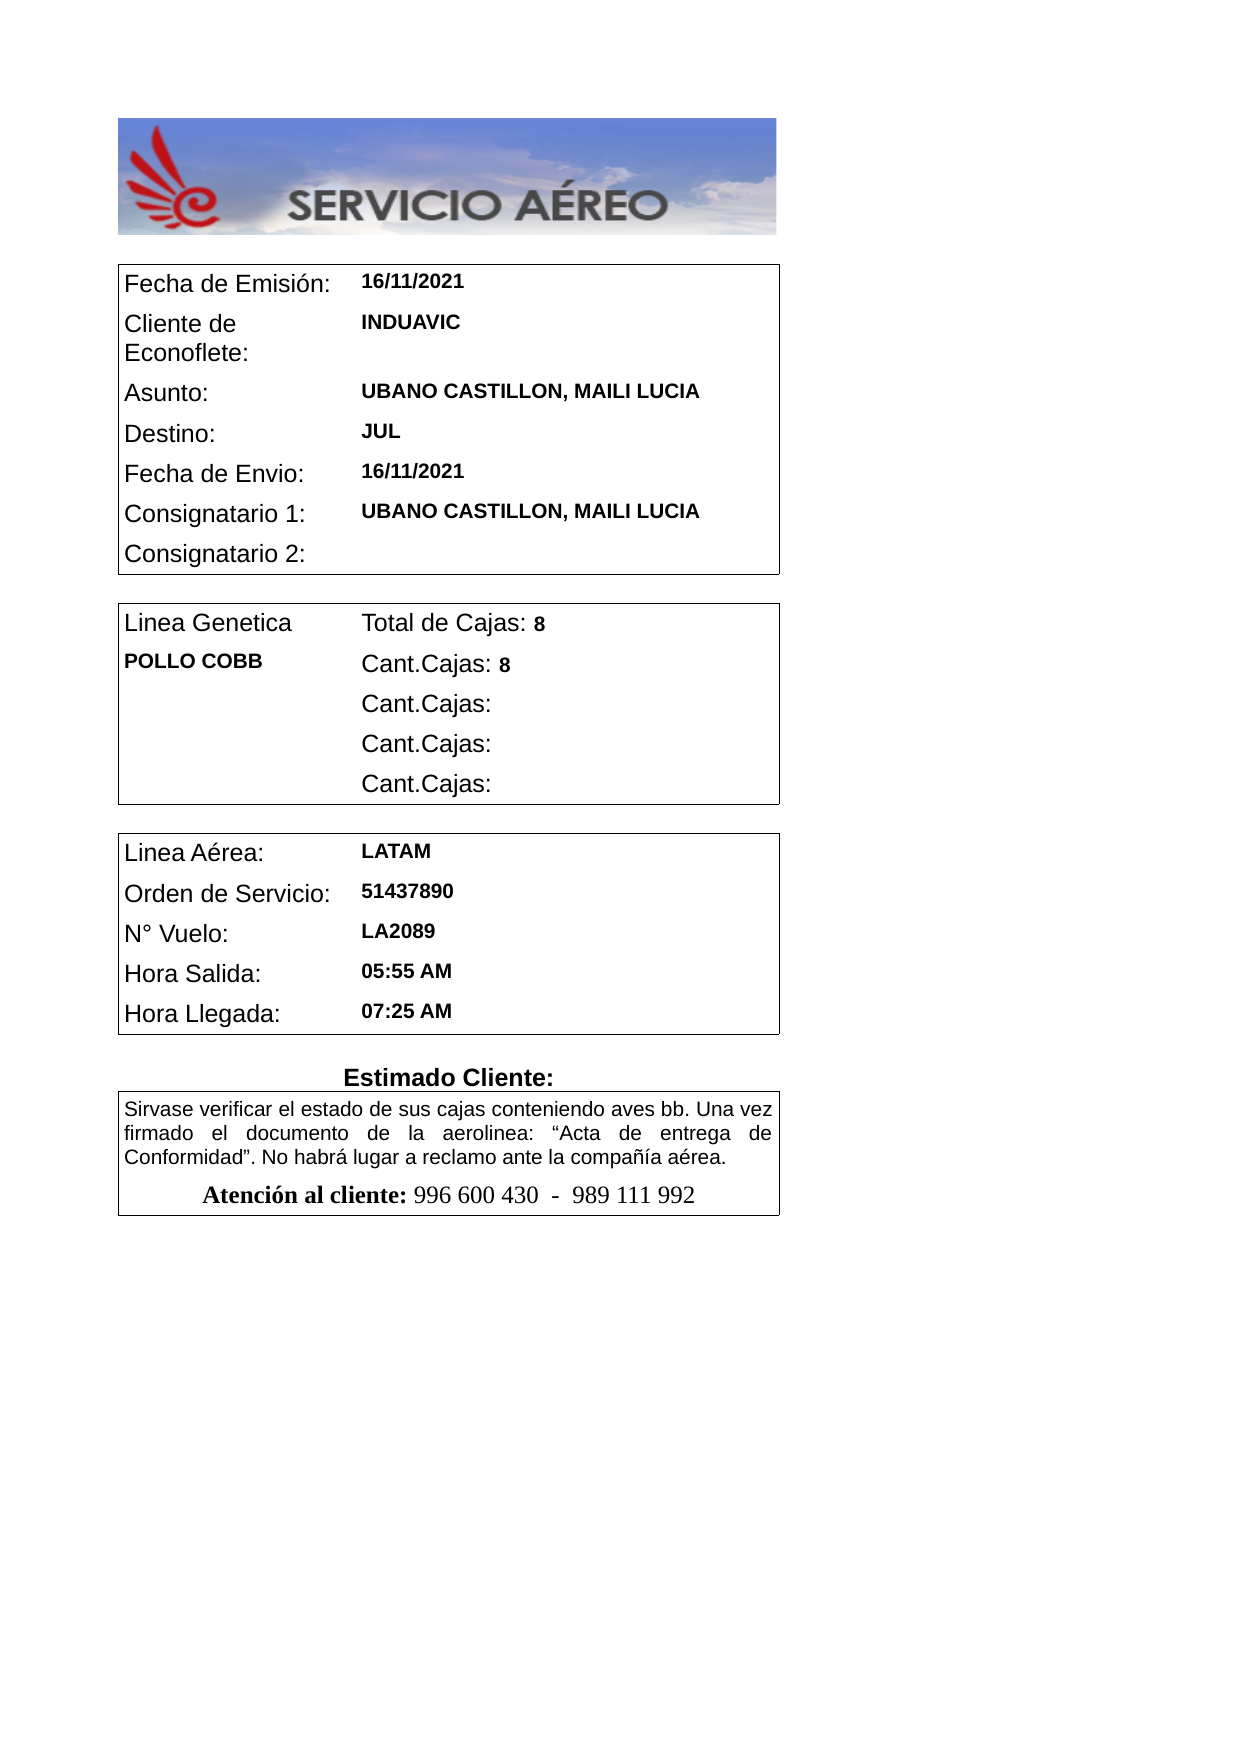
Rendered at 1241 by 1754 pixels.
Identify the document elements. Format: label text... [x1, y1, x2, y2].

table_cell UBANO CASTILLON, MAILI LUCIA [356, 493, 779, 533]
table_header Fecha de Emisión: [119, 265, 356, 304]
table_cell [118, 575, 356, 603]
table_cell Cliente de Econoflete: [119, 304, 356, 373]
table_cell [118, 805, 356, 833]
table_cell Asunto: [119, 373, 356, 413]
table_cell POLLO COBB [119, 643, 356, 683]
table_cell 51437890 [356, 873, 779, 913]
picture [118, 118, 777, 235]
table_cell Consignatario 2: [119, 534, 356, 574]
table_cell Total de Cajas: 8 [356, 604, 779, 643]
table_cell Consignatario 1: [119, 493, 356, 533]
table_cell UBANO CASTILLON, MAILI LUCIA [356, 373, 779, 413]
table_cell Linea Aérea: [119, 834, 356, 873]
table_header 16/11/2021 [356, 265, 779, 304]
table_cell JUL [356, 413, 779, 453]
table_cell 07:25 AM [356, 994, 779, 1034]
table_cell Orden de Servicio: [119, 873, 356, 913]
table_cell LA2089 [356, 913, 779, 953]
table_cell 05:55 AM [356, 953, 779, 993]
table_cell Cant.Cajas: [356, 723, 779, 763]
table_cell [356, 534, 779, 574]
table_cell INDUAVIC [356, 304, 779, 373]
table_cell [119, 723, 356, 763]
table_cell LATAM [356, 834, 779, 873]
table_cell Linea Genetica [119, 604, 356, 643]
table_cell Cant.Cajas: 8 [356, 643, 779, 683]
table_cell [119, 764, 356, 804]
table_cell 16/11/2021 [356, 453, 779, 493]
table_cell [119, 683, 356, 723]
table_cell Destino: [119, 413, 356, 453]
table_cell Hora Salida: [119, 953, 356, 993]
table_cell Sirvase verificar el estado de sus cajas conteniendo aves bb. Una vez firmado el documento de la aerolinea: “Acta de entrega de Conformidad”. No habrá lugar a reclamo ante la compañía aérea. [119, 1092, 779, 1175]
table_cell Hora Llegada: [119, 994, 356, 1034]
table_cell Cant.Cajas: [356, 764, 779, 804]
table_cell [356, 805, 779, 833]
table_cell [356, 575, 779, 603]
table_cell Fecha de Envio: [119, 453, 356, 493]
table_cell Estimado Cliente: [118, 1035, 779, 1091]
table_cell Cant.Cajas: [356, 683, 779, 723]
table_cell Atención al cliente: 996 600 430 - 989 111 992 [119, 1175, 779, 1215]
table_cell N° Vuelo: [119, 913, 356, 953]
